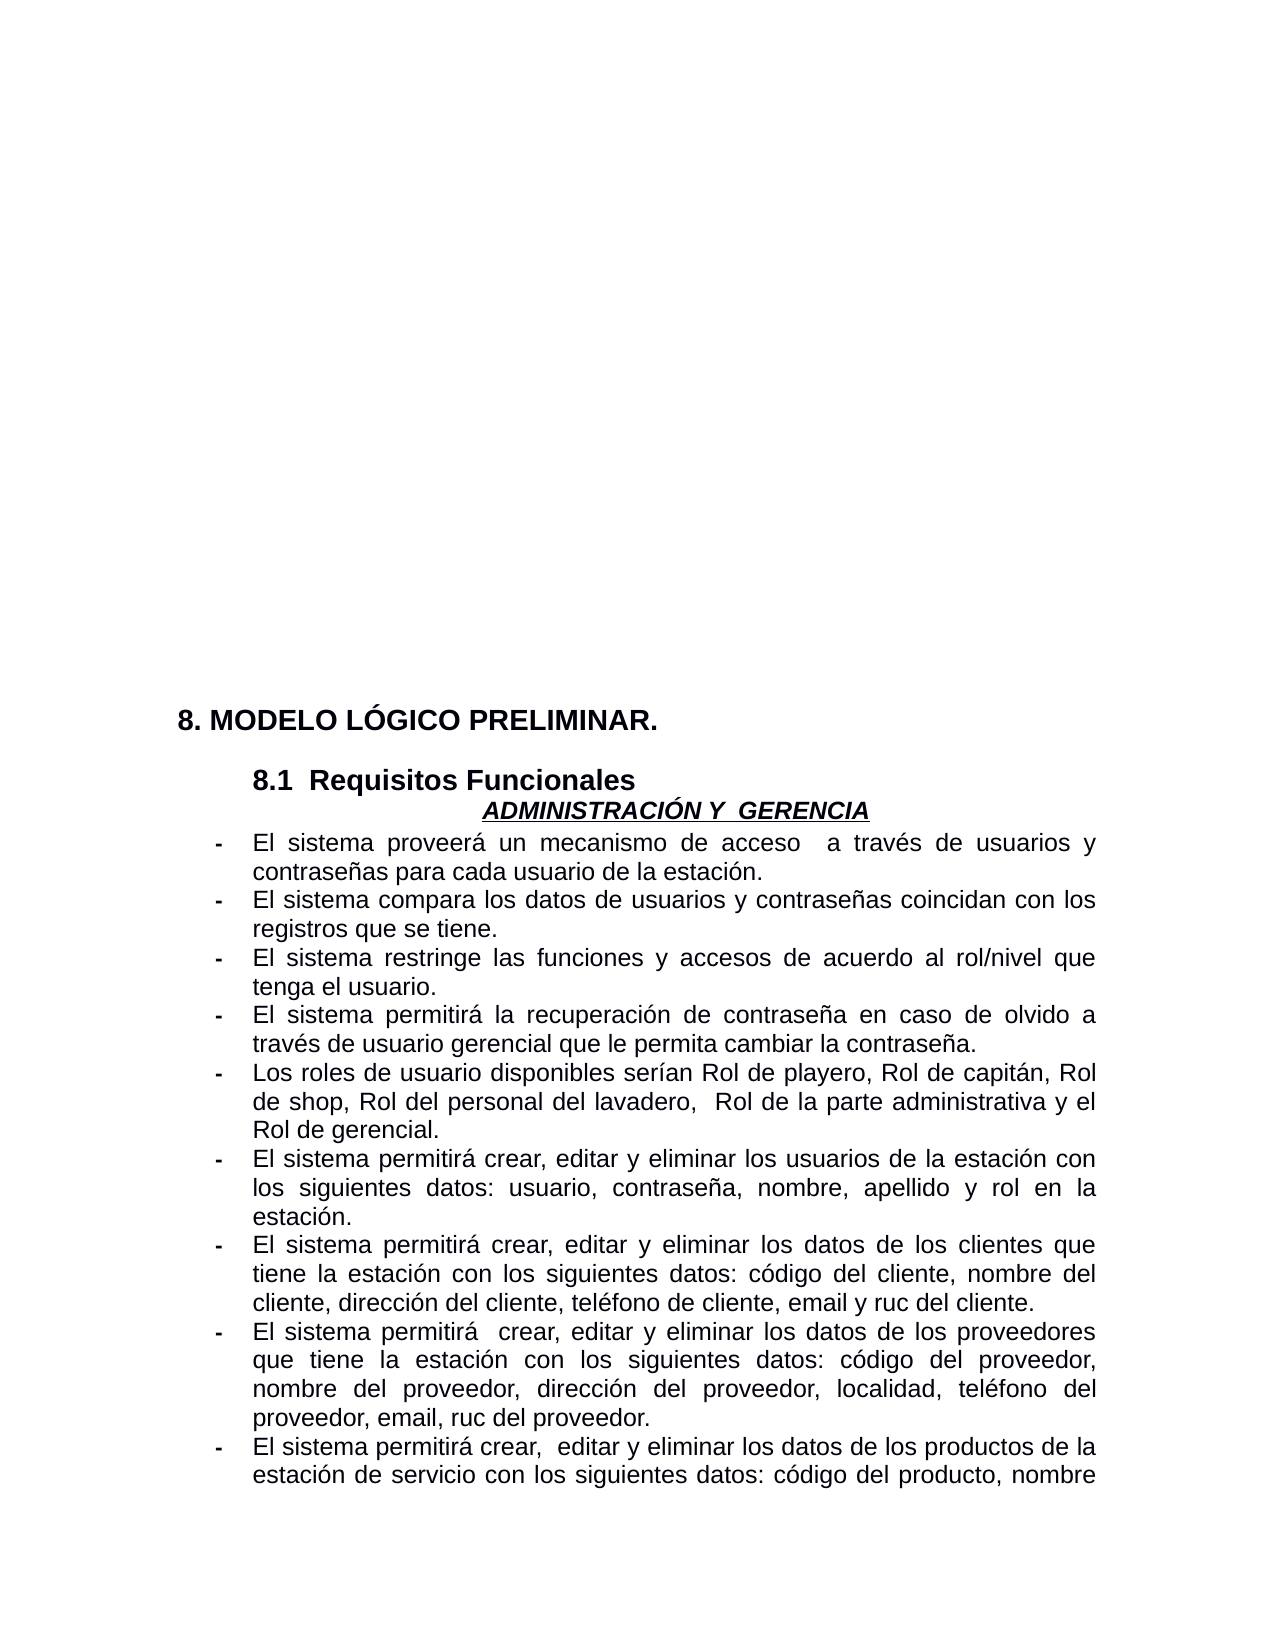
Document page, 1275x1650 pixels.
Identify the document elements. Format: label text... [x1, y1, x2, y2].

text ADMINISTRACIÓN Y GERENCIA [177, 794, 1098, 825]
list El sistema permitirá la recuperación de contraseña en caso de olvido a través de usuario gerencial que le permita cambiar la contraseña. [215, 999, 1098, 1056]
list El sistema compara los datos de usuarios y contraseñas coincidan con los registros que se tiene. [215, 884, 1098, 941]
text 8.1 Requisitos Funcionales [177, 762, 1098, 794]
list El sistema permitirá crear, editar y eliminar los datos de los clientes que tiene la estación con los siguientes datos: código del cliente, nombre del cliente, dirección del cliente, teléfono de cliente, email y ruc del cliente. [215, 1229, 1098, 1315]
list El sistema permitirá crear, editar y eliminar los datos de los productos de la estación de servicio con los siguientes datos: código del producto, nombre [215, 1430, 1098, 1489]
list El sistema permitirá crear, editar y eliminar los datos de los proveedores que tiene la estación con los siguientes datos: código del proveedor, nombre del proveedor, dirección del proveedor, localidad, teléfono del proveedor, email, ruc del proveedor. [215, 1315, 1098, 1430]
list El sistema proveerá un mecanismo de acceso a través de usuarios y contraseñas para cada usuario de la estación. [215, 828, 1098, 884]
list El sistema restringe las funciones y accesos de acuerdo al rol/nivel que tenga el usuario. [215, 941, 1098, 999]
list Los roles de usuario disponibles serían Rol de playero, Rol de capitán, Rol de shop, Rol del personal del lavadero, Rol de la parte administrativa y el Rol de gerencial. [215, 1056, 1098, 1143]
text 8. MODELO LÓGICO PRELIMINAR. [177, 703, 1098, 736]
list El sistema permitirá crear, editar y eliminar los usuarios de la estación con los siguientes datos: usuario, contraseña, nombre, apellido y rol en la estación. [215, 1143, 1098, 1229]
